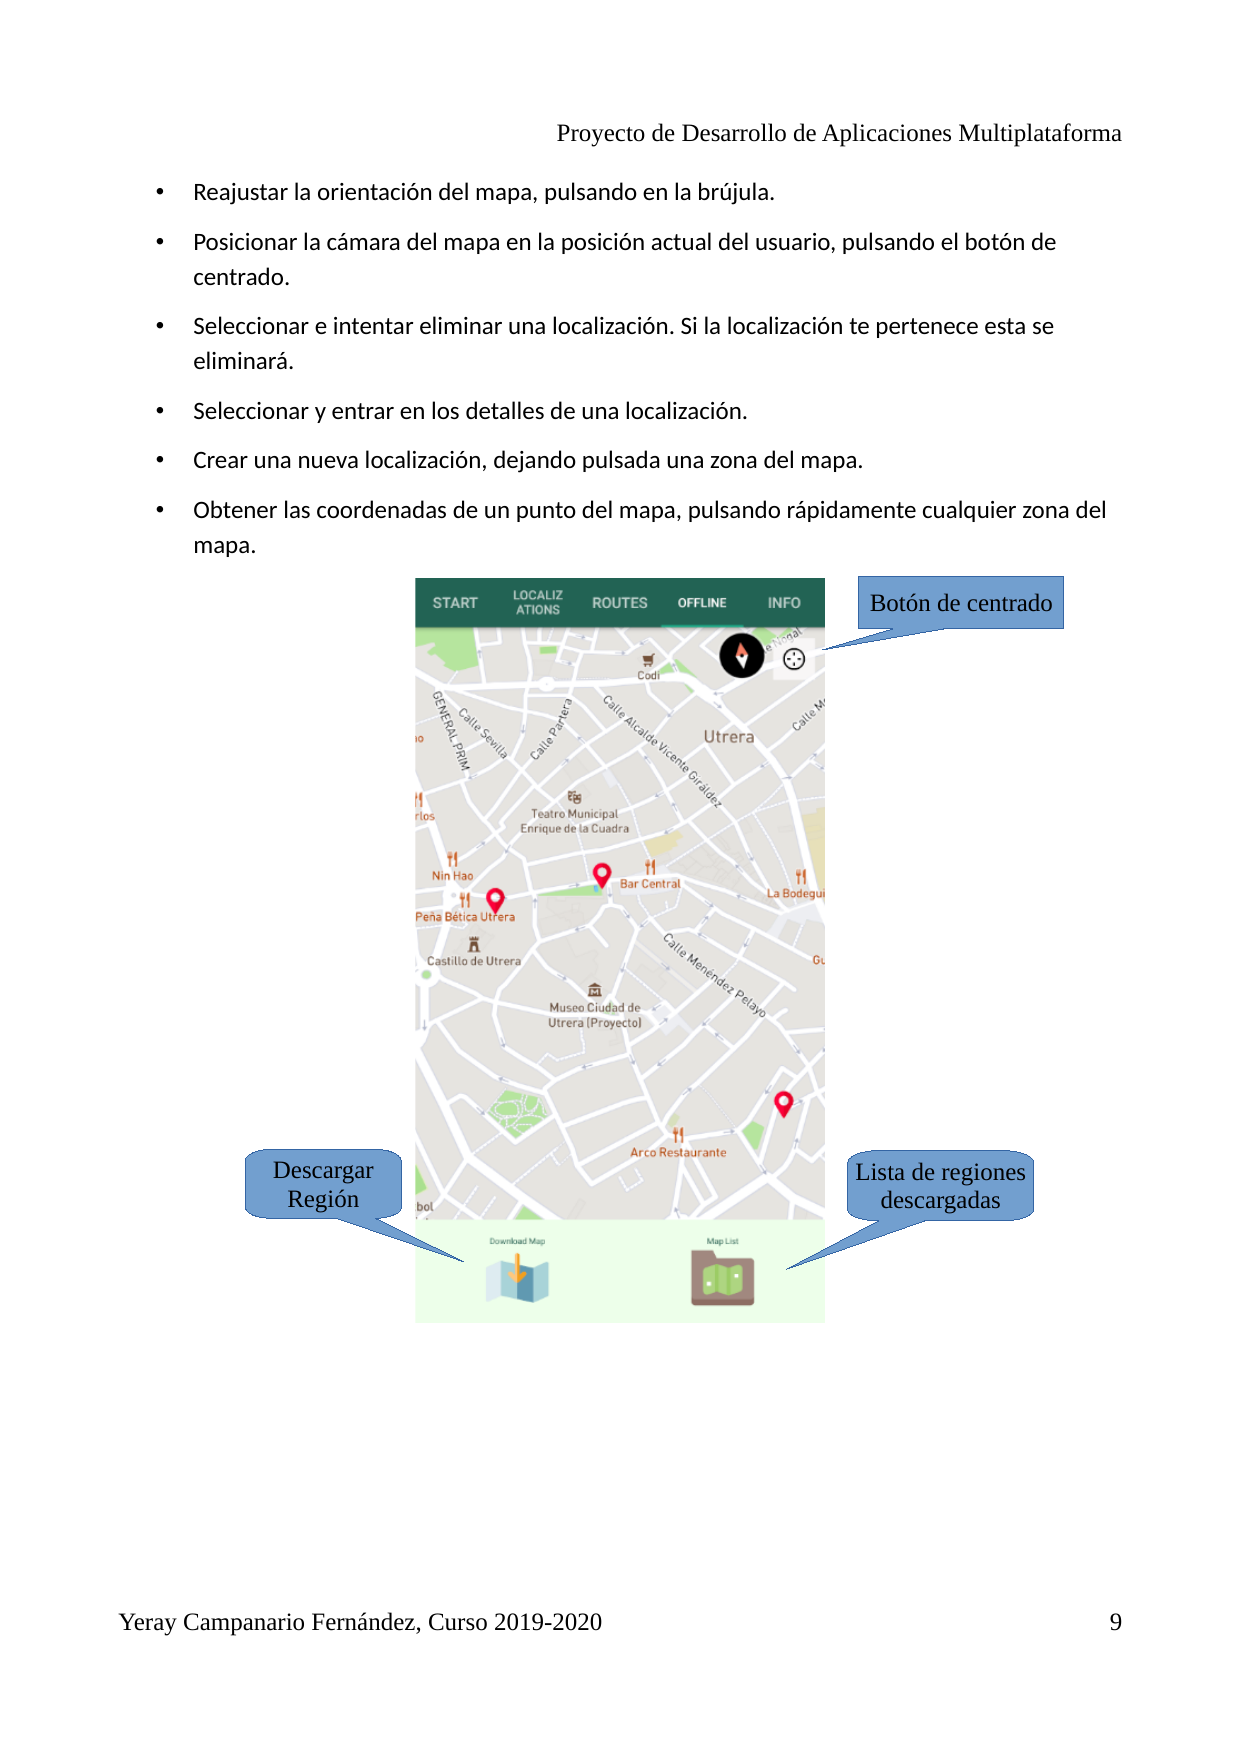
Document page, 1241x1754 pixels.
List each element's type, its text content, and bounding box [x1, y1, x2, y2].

list Seleccionar e intentar eliminar una localización. Si la localización te pertenece esta se eliminará. [156, 311, 1122, 376]
list Crear una nueva localización, dejando pulsada una zona del mapa. [156, 445, 1122, 475]
list Obtener las coordenadas de un punto del mapa, pulsando rápidamente cualquier zona del mapa. [156, 494, 1122, 560]
list Seleccionar y entrar en los detalles de una localización. [156, 395, 1122, 426]
list Reajustar la orientación del mapa, pulsando en la brújula. [156, 176, 1122, 207]
picture [415, 578, 825, 1323]
list Posicionar la cámara del mapa en la posición actual del usuario, pulsando el botón de centrado. [156, 226, 1122, 291]
